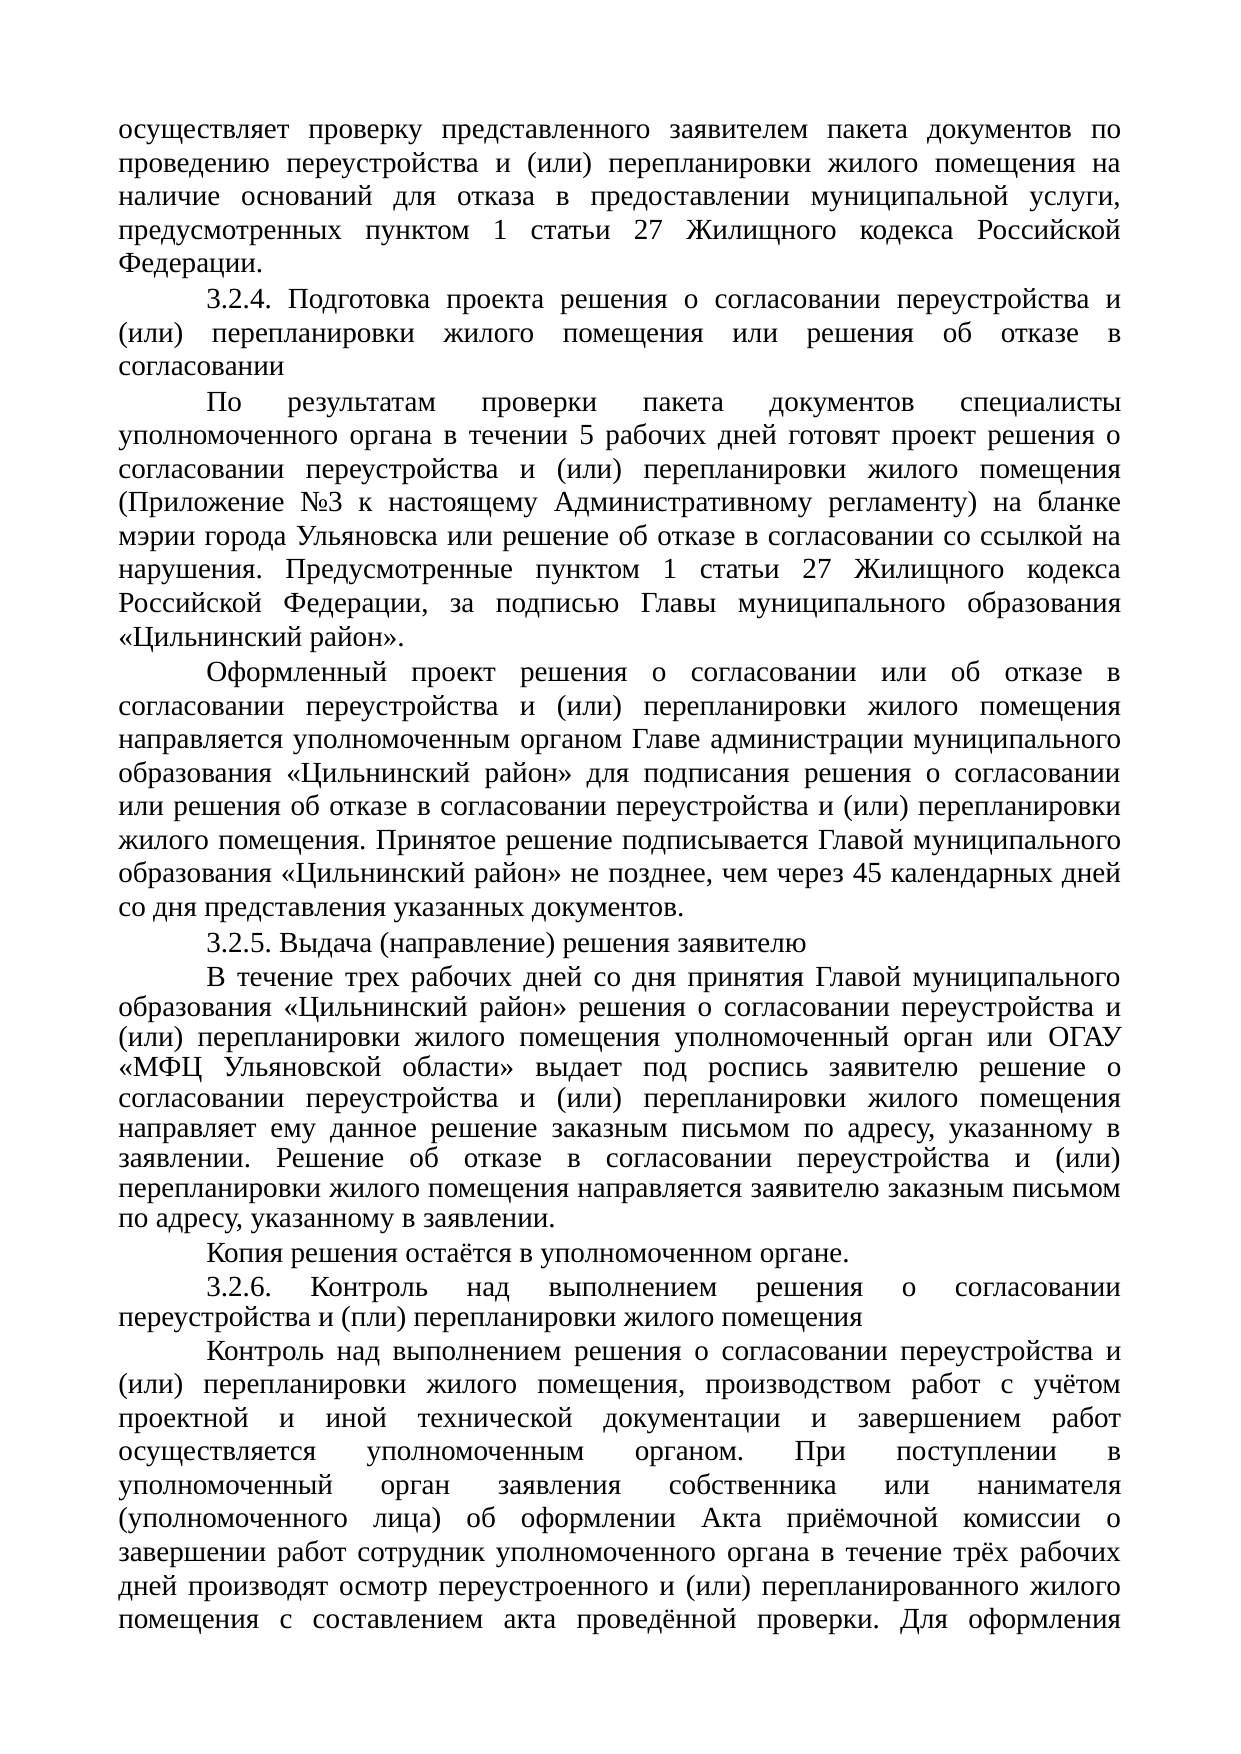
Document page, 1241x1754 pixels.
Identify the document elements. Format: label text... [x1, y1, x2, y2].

text 3.2.5. Выдача (направление) решения заявителю [118, 925, 1122, 958]
text Контроль над выполнением решения о согласовании переустройства и (или) перепланировки жилого помещения, производством работ с учётом проектной и иной технической документации и завершением работ осуществляется уполномоченным органом. При поступлении в уполномоченный орган заявления собственника или нанимателя (уполномоченного лица) об оформлении Акта приёмочной комиссии о завершении работ сотрудник уполномоченного органа в течение трёх рабочих дней производят осмотр переустроенного и (или) перепланированного жилого помещения с составлением акта проведённой проверки. Для оформления [118, 1333, 1122, 1635]
text По результатам проверки пакета документов специалисты уполномоченного органа в течении 5 рабочих дней готовят проект решения о согласовании переустройства и (или) перепланировки жилого помещения (Приложение №3 к настоящему Административному регламенту) на бланке мэрии города Ульяновска или решение об отказе в согласовании со ссылкой на нарушения. Предусмотренные пунктом 1 статьи 27 Жилищного кодекса Российской Федерации, за подписью Главы муниципального образования «Цильнинский район». [118, 384, 1122, 652]
text В течение трех рабочих дней со дня принятия Главой муниципального образования «Цильнинский район» решения о согласовании переустройства и (или) перепланировки жилого помещения уполномоченный орган или ОГАУ «МФЦ Ульяновской области» выдает под роспись заявителю решение о согласовании переустройства и (или) перепланировки жилого помещения направляет ему данное решение заказным письмом по адресу, указанному в заявлении. Решение об отказе в согласовании переустройства и (или) перепланировки жилого помещения направляется заявителю заказным письмом по адресу, указанному в заявлении. [118, 962, 1122, 1234]
text осуществляет проверку представленного заявителем пакета документов по проведению переустройства и (или) перепланировки жилого помещения на наличие оснований для отказа в предоставлении муниципальной услуги, предусмотренных пунктом 1 статьи 27 Жилищного кодекса Российской Федерации. [118, 111, 1122, 279]
text Копия решения остаётся в уполномоченном органе. [118, 1238, 1122, 1268]
text 3.2.6. Контроль над выполнением решения о согласовании переустройства и (пли) перепланировки жилого помещения [118, 1273, 1122, 1333]
text 3.2.4. Подготовка проекта решения о согласовании переустройства и (или) перепланировки жилого помещения или решения об отказе в согласовании [118, 281, 1122, 382]
text Оформленный проект решения о согласовании или об отказе в согласовании переустройства и (или) перепланировки жилого помещения направляется уполномоченным органом Главе администрации муниципального образования «Цильнинский район» для подписания решения о согласовании или решения об отказе в согласовании переустройства и (или) перепланировки жилого помещения. Принятое решение подписывается Главой муниципального образования «Цильнинский район» не позднее, чем через 45 календарных дней со дня представления указанных документов. [118, 654, 1122, 923]
